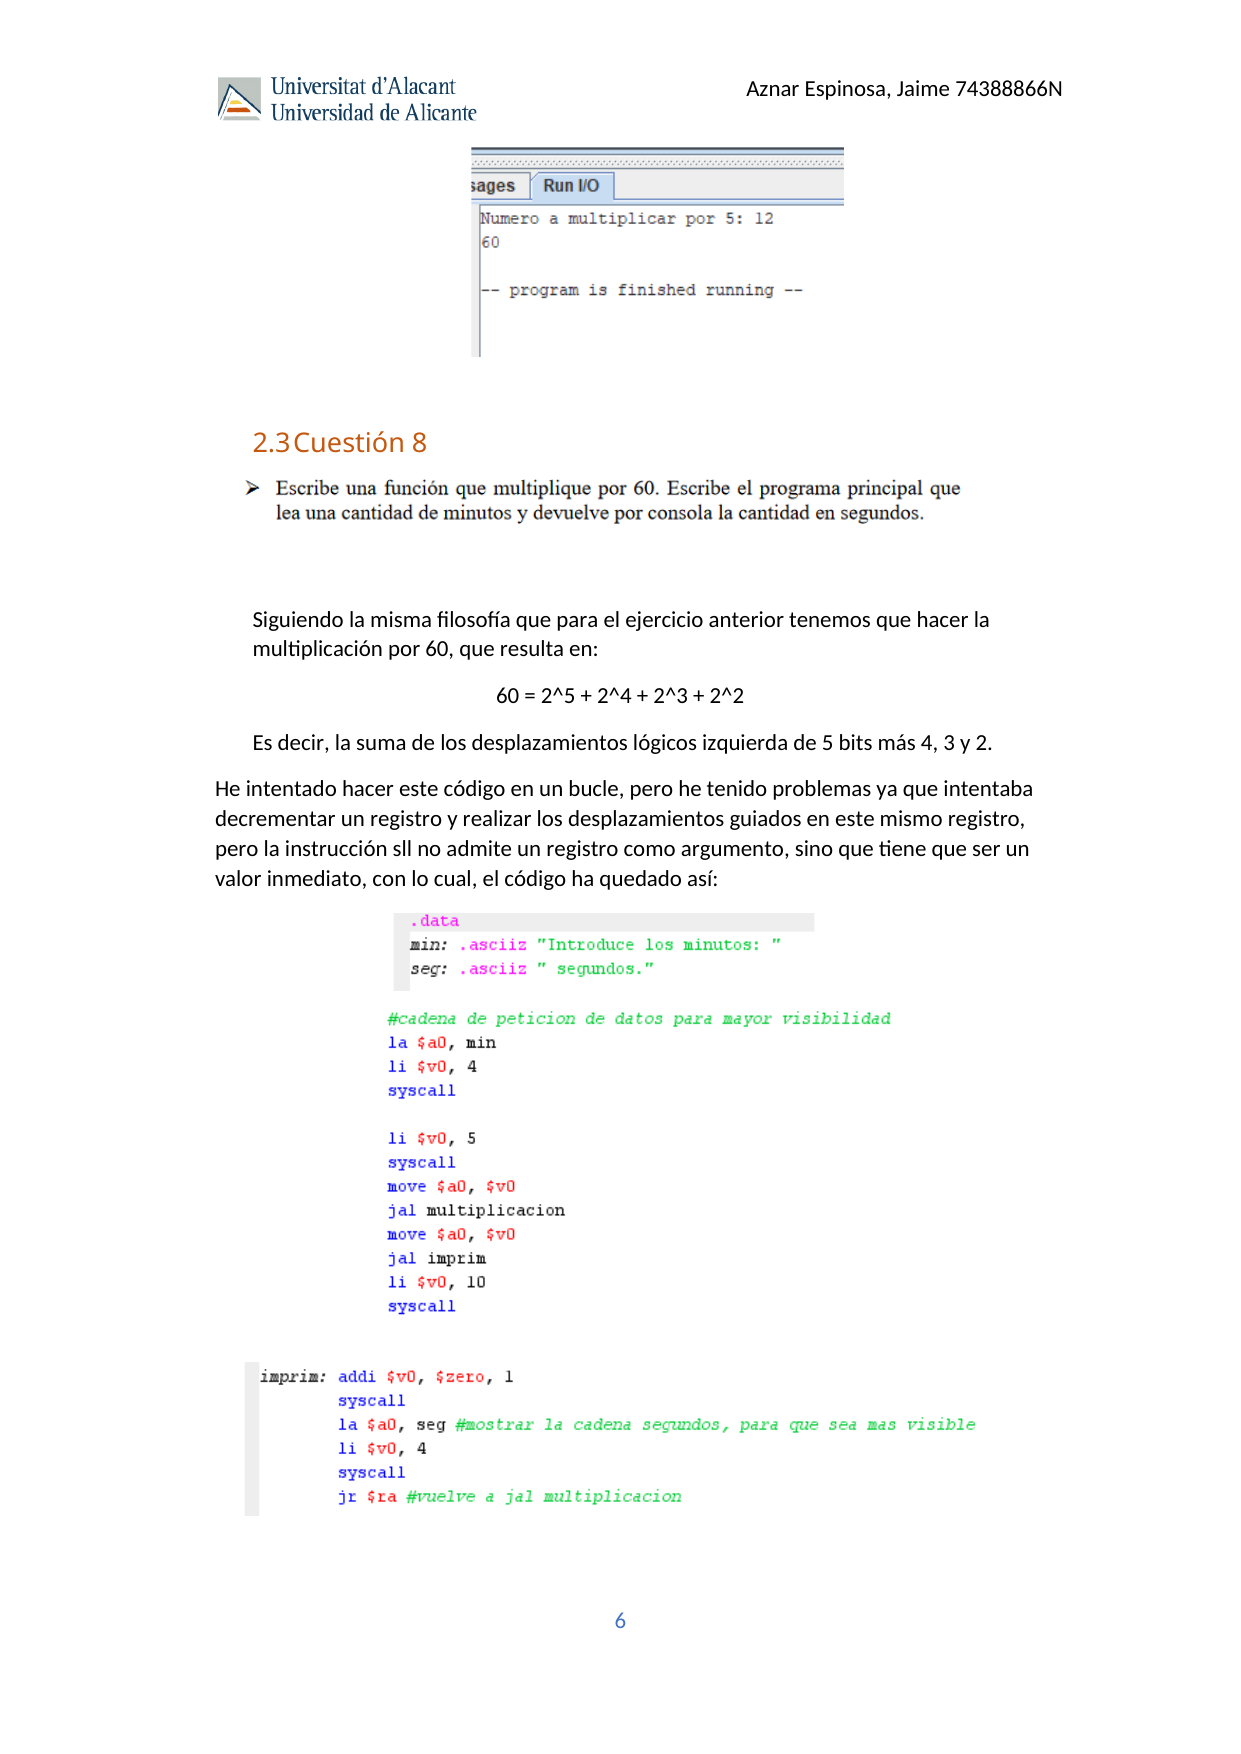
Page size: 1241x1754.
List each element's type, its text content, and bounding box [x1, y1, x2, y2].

text Es decir, la suma de los desplazamientos lógicos izquierda de 5 bits más 4, 3 y 2. [177, 728, 1063, 756]
list Cuestión 8 [252, 423, 1063, 460]
text 60 = 2^5 + 2^4 + 2^3 + 2^2 [177, 681, 1063, 709]
text Siguiendo la misma filosofía que para el ejercicio anterior tenemos que hacer la multiplicación por 60, que resulta en: [252, 605, 1063, 663]
text He intentado hacer este código en un bucle, pero he tenido problemas ya que intentaba decrementar un registro y realizar los desplazamientos guiados en este mismo registro, pero la instrucción sll no admite un registro como argumento, sino que tiene que ser un valor inmediato, con lo cual, el código ha quedado así: [215, 774, 1063, 892]
